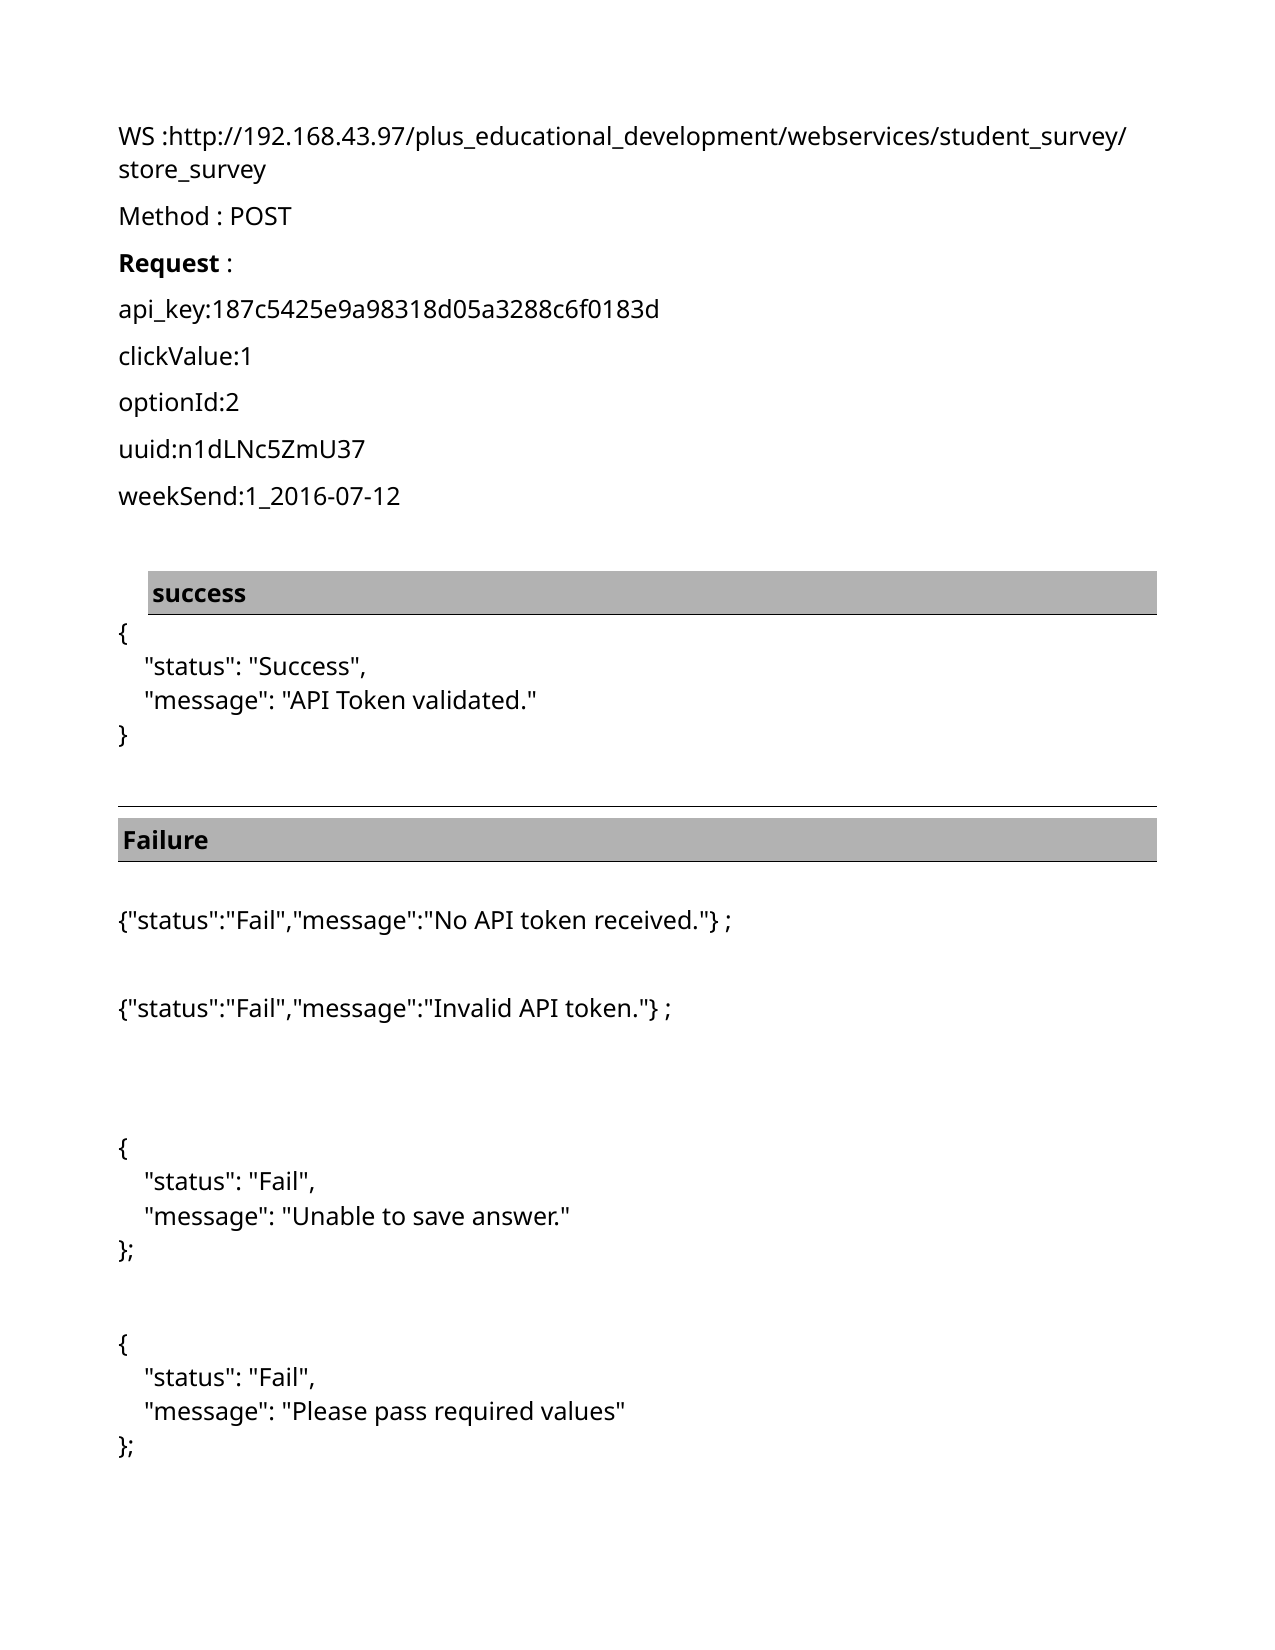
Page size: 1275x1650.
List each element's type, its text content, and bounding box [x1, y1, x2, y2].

text { "status": "Success", "message": "API Token validated." } [118, 614, 1157, 750]
text api_key:187c5425e9a98318d05a3288c6f0183d [118, 292, 1157, 326]
text Request : [118, 245, 1157, 279]
text success [148, 571, 1157, 614]
text {"status":"Fail","message":"Invalid API token."} ; [118, 990, 1157, 1024]
text clickValue:1 [118, 338, 1157, 372]
text weekSend:1_2016-07-12 [118, 478, 1157, 512]
text { "status": "Fail", "message": "Please pass required values" }; [118, 1325, 1157, 1462]
text optionId:2 [118, 385, 1157, 419]
text uuid:n1dLNc5ZmU37 [118, 432, 1157, 466]
text WS :http://192.168.43.97/plus_educational_development/webservices/student_survey/store_survey [118, 118, 1157, 186]
text Failure [118, 818, 1157, 861]
text Method : POST [118, 199, 1157, 233]
text { "status": "Fail", "message": "Unable to save answer." }; [118, 1130, 1157, 1266]
text {"status":"Fail","message":"No API token received."} ; [118, 902, 1157, 937]
